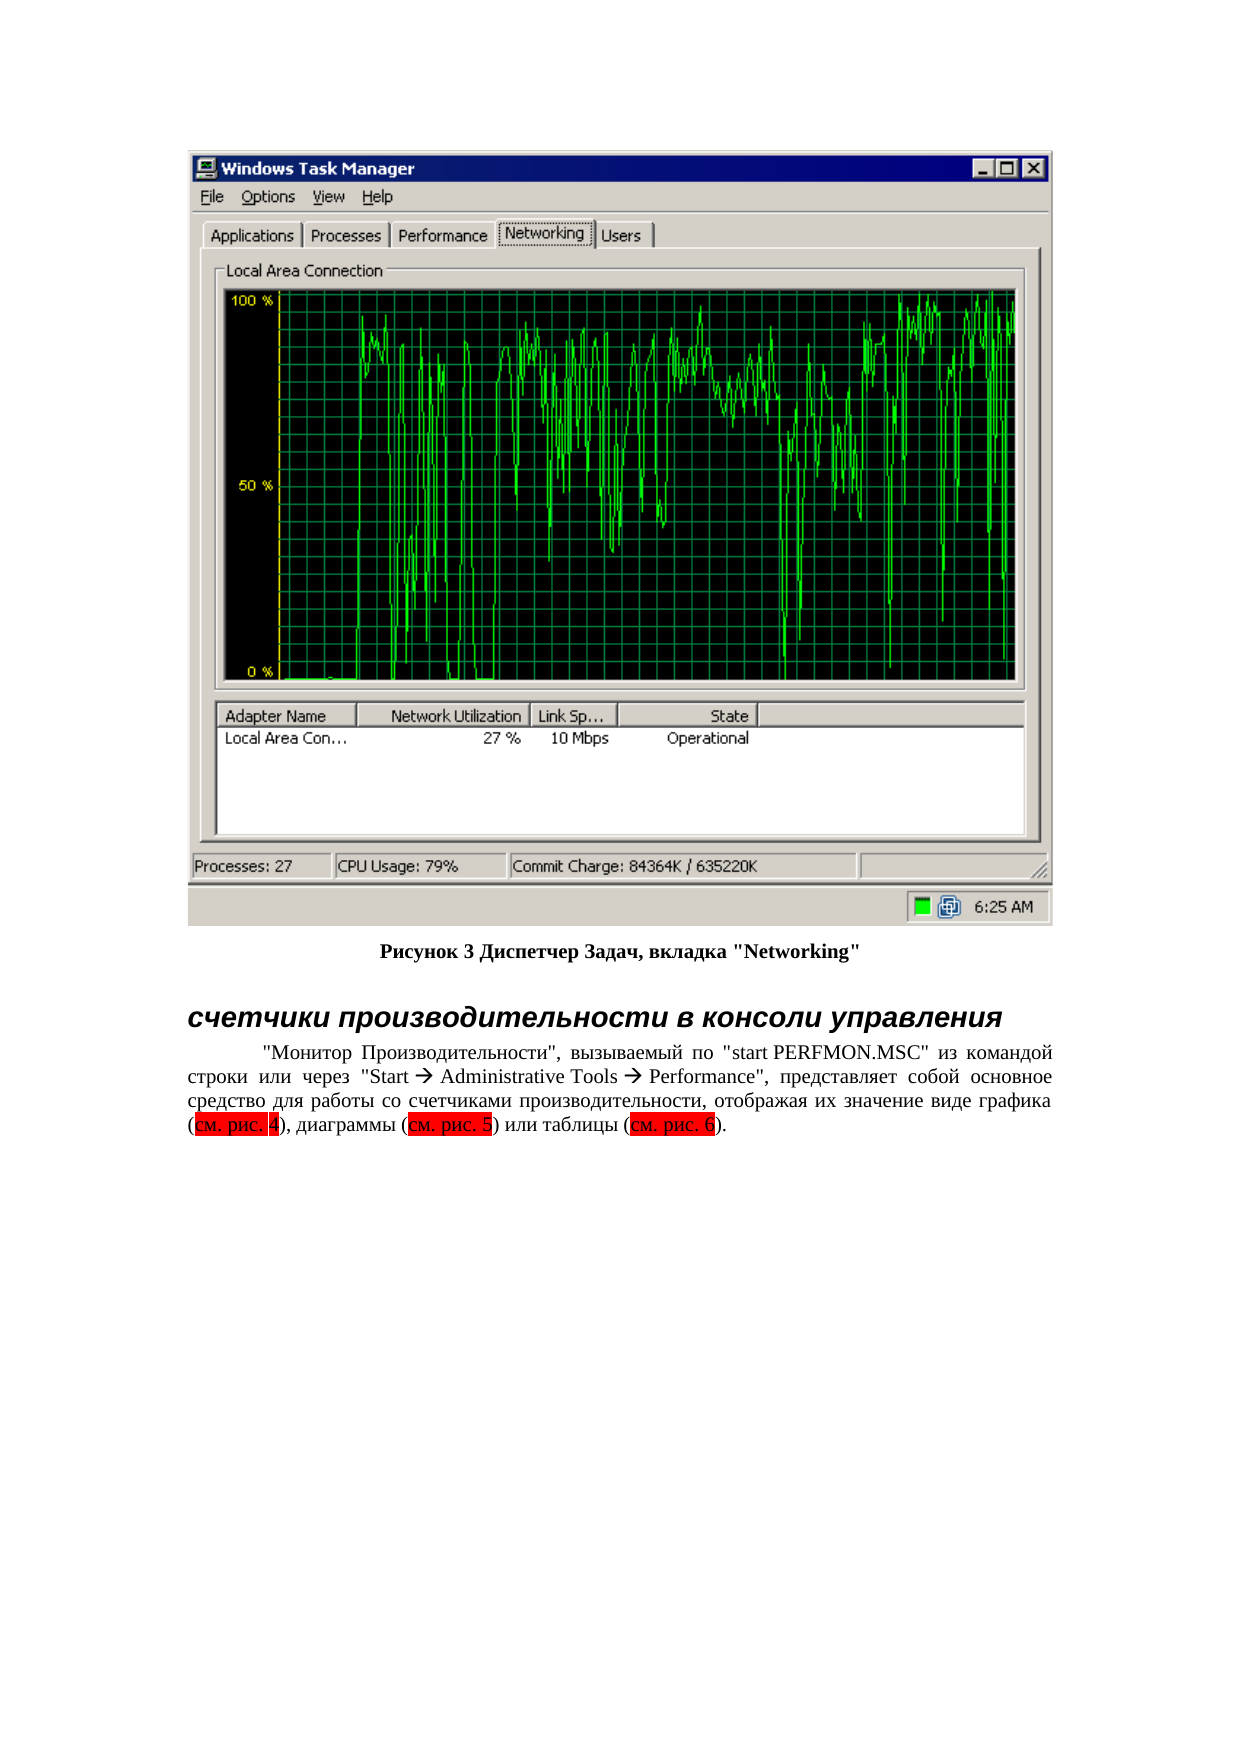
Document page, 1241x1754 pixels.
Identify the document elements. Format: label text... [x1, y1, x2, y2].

subtitle счетчики производительности в консоли управления [187, 1000, 1053, 1034]
text "Монитор Производительности", вызываемый по "start PERFMON.MSC" из командой строки или через "Start  Administrative Tools  Performance", представляет собой основное средство для работы со счетчиками производительности, отображая их значение виде графика (см. рис. 4), диаграммы (см. рис. 5) или таблицы (см. рис. 6). [187, 1040, 1053, 1136]
text Рисунок 3 Диспетчер Задач, вкладка "Networking" [187, 938, 1053, 963]
picture [187, 150, 1053, 926]
